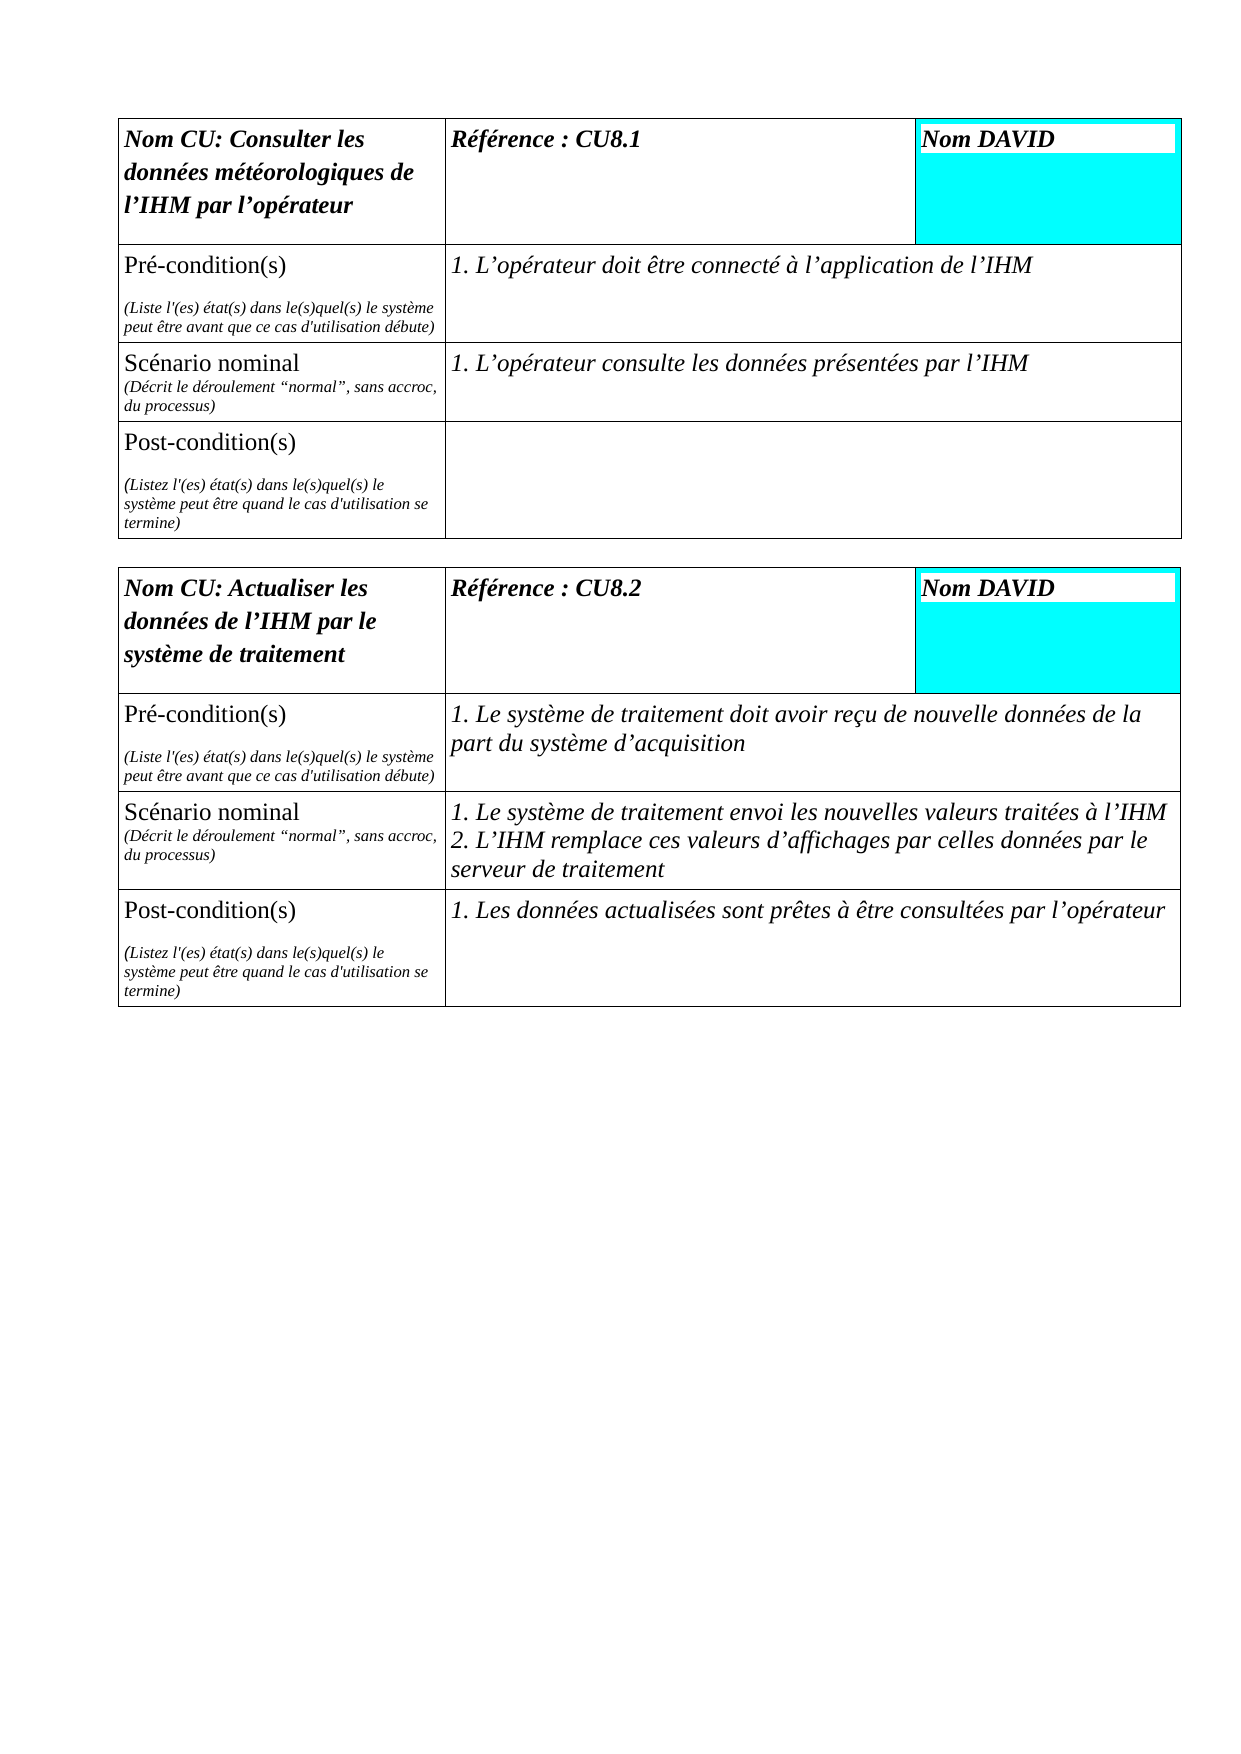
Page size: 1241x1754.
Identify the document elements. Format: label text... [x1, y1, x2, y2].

table_header Référence : CU8.1 [446, 119, 915, 244]
table_cell 1. Les données actualisées sont prêtes à être consultées par l’opérateur [446, 890, 1180, 1006]
table_cell Post-condition(s) (Listez l'(es) état(s) dans le(s)quel(s) le système peut être quand le cas d'utilisation se termine) [119, 422, 445, 538]
table_cell 1. L’opérateur doit être connecté à l’application de l’IHM [446, 245, 1181, 342]
table_cell 1. L’opérateur consulte les données présentées par l’IHM [446, 343, 1181, 421]
table_cell 1. Le système de traitement doit avoir reçu de nouvelle données de la part du système d’acquisition [446, 694, 1180, 791]
table_cell Post-condition(s) (Listez l'(es) état(s) dans le(s)quel(s) le système peut être quand le cas d'utilisation se termine) [119, 890, 445, 1006]
table_cell [446, 422, 1181, 538]
table_header Nom DAVID [916, 119, 1181, 244]
table_cell Scénario nominal (Décrit le déroulement “normal”, sans accroc, du processus) [119, 343, 445, 421]
table_cell Pré-condition(s) (Liste l'(es) état(s) dans le(s)quel(s) le système peut être avant que ce cas d'utilisation débute) [119, 245, 445, 342]
table_header Référence : CU8.2 [446, 568, 915, 693]
table_header Nom DAVID [916, 568, 1180, 693]
table_cell 1. Le système de traitement envoi les nouvelles valeurs traitées à l’IHM 2. L’IHM remplace ces valeurs d’affichages par celles données par le serveur de traitement [446, 792, 1180, 889]
table_header Nom CU: Actualiser les données de l’IHM par le système de traitement [119, 568, 445, 693]
table_cell Scénario nominal (Décrit le déroulement “normal”, sans accroc, du processus) [119, 792, 445, 889]
table_header Nom CU: Consulter les données météorologiques de l’IHM par l’opérateur [119, 119, 445, 244]
table_cell Pré-condition(s) (Liste l'(es) état(s) dans le(s)quel(s) le système peut être avant que ce cas d'utilisation débute) [119, 694, 445, 791]
